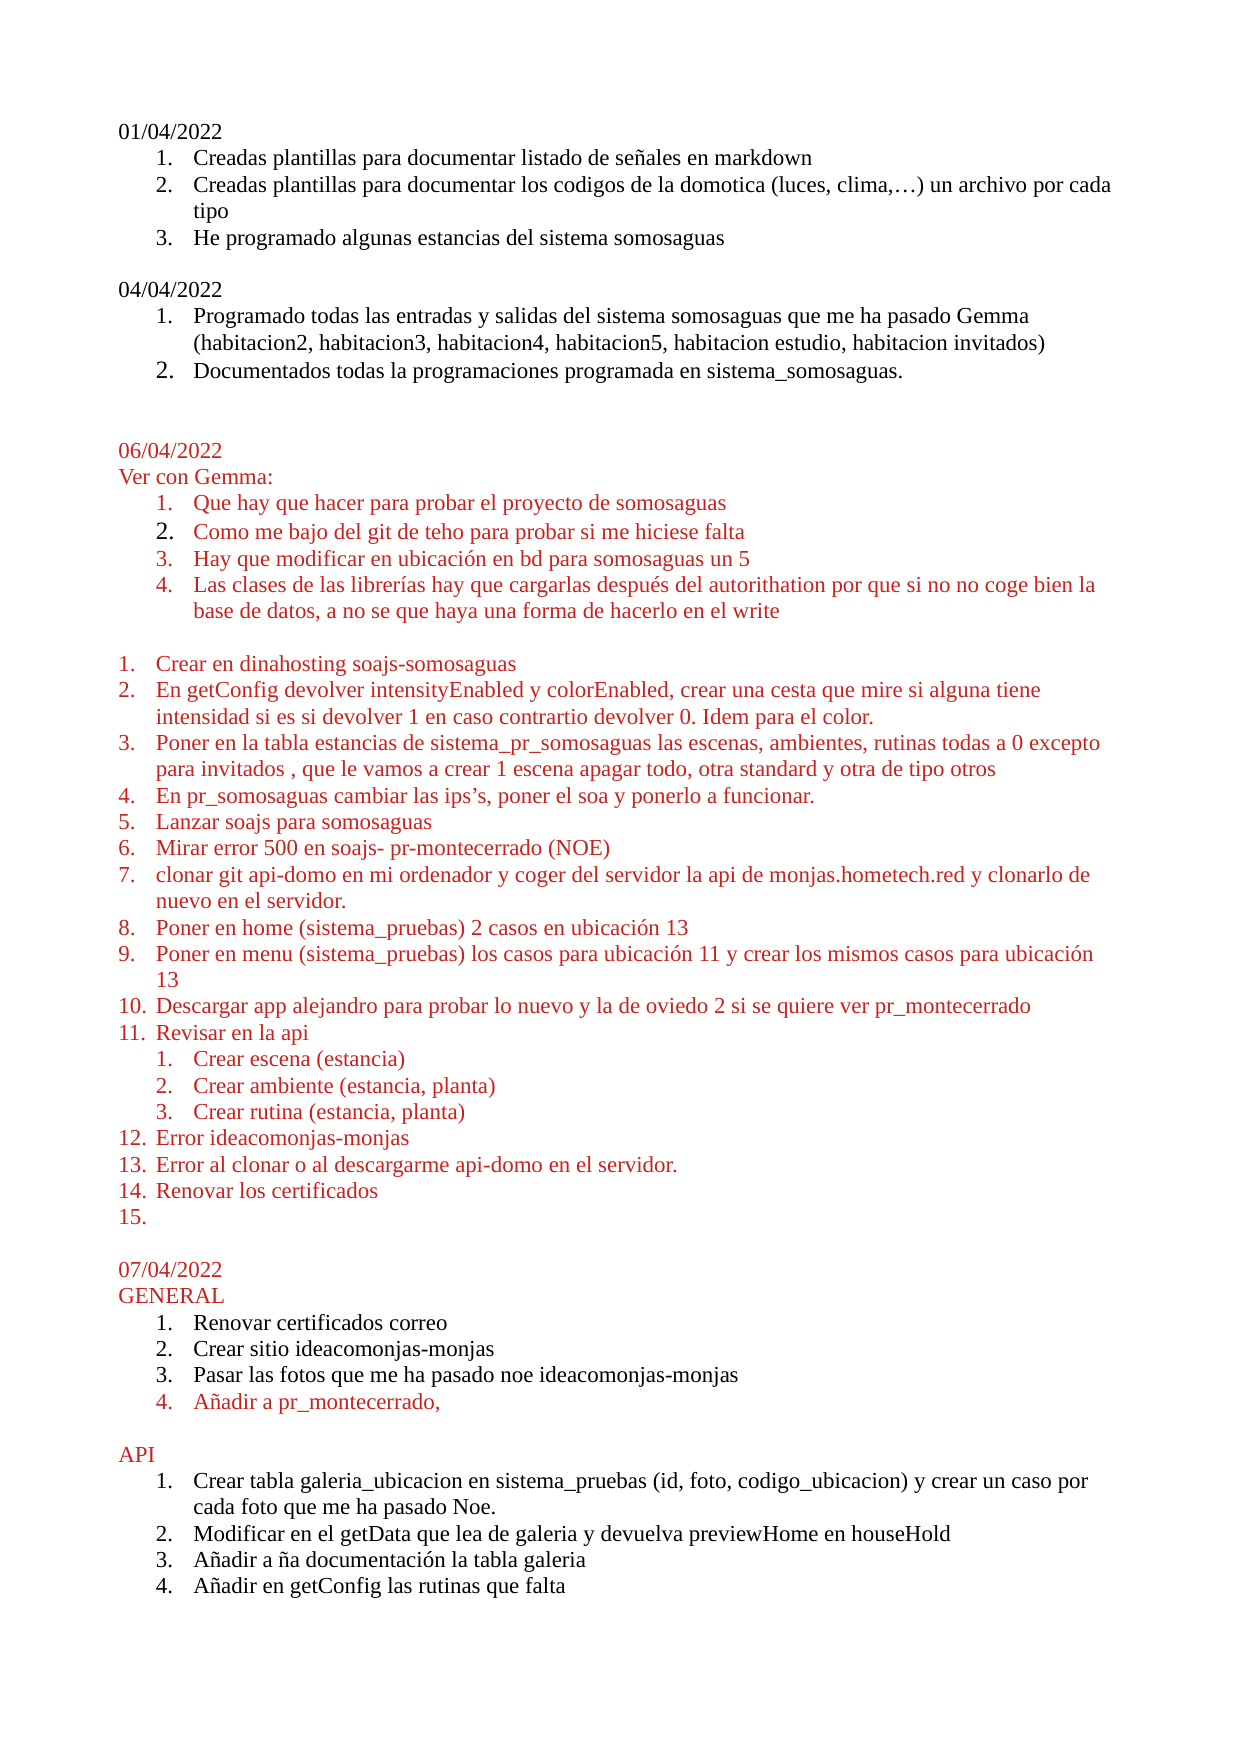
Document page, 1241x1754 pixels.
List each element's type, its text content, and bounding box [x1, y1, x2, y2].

list He programado algunas estancias del sistema somosaguas [156, 223, 1122, 250]
list En pr_somosaguas cambiar las ips’s, poner el soa y ponerlo a funcionar. [118, 782, 1122, 808]
list Renovar los certificados [118, 1177, 1122, 1203]
text 07/04/2022 [118, 1256, 1122, 1282]
text Ver con Gemma: [118, 463, 1122, 489]
list Creadas plantillas para documentar listado de señales en markdown [156, 144, 1122, 171]
list Documentados todas la programaciones programada en sistema_somosaguas. [156, 355, 1122, 384]
list Añadir en getConfig las rutinas que falta [156, 1572, 1122, 1599]
list Como me bajo del git de teho para probar si me hiciese falta [156, 516, 1122, 544]
list Error al clonar o al descargarme api-domo en el servidor. [118, 1151, 1122, 1177]
list Crear en dinahosting soajs-somosaguas [118, 650, 1122, 676]
list Pasar las fotos que me ha pasado noe ideacomonjas-monjas [156, 1362, 1122, 1388]
list Programado todas las entradas y salidas del sistema somosaguas que me ha pasado Gemma (habitacion2, habitacion3, habitacion4, habitacion5, habitacion estudio, habitacion invitados) [156, 303, 1122, 355]
list Modificar en el getData que lea de galeria y devuelva previewHome en houseHold [156, 1520, 1122, 1546]
text API [118, 1441, 1122, 1467]
text 06/04/2022 [118, 437, 1122, 463]
list Mirar error 500 en soajs- pr-montecerrado (NOE) [118, 834, 1122, 861]
list Crear tabla galeria_ubicacion en sistema_pruebas (id, foto, codigo_ubicacion) y crear un caso por cada foto que me ha pasado Noe. [156, 1467, 1122, 1520]
list Crear sitio ideacomonjas-monjas [156, 1335, 1122, 1362]
list Poner en la tabla estancias de sistema_pr_somosaguas las escenas, ambientes, rutinas todas a 0 excepto para invitados , que le vamos a crear 1 escena apagar todo, otra standard y otra de tipo otros [118, 729, 1122, 782]
list Crear escena (estancia) [156, 1045, 1122, 1072]
text 01/04/2022 [118, 118, 1122, 144]
list Las clases de las librerías hay que cargarlas después del autorithation por que si no no coge bien la base de datos, a no se que haya una forma de hacerlo en el write [156, 571, 1122, 624]
list Creadas plantillas para documentar los codigos de la domotica (luces, clima,…) un archivo por cada tipo [156, 171, 1122, 223]
list Que hay que hacer para probar el proyecto de somosaguas [156, 489, 1122, 516]
list Error ideacomonjas-monjas [118, 1124, 1122, 1151]
list Añadir a ña documentación la tabla galeria [156, 1546, 1122, 1572]
list Renovar certificados correo [156, 1309, 1122, 1335]
list Poner en menu (sistema_pruebas) los casos para ubicación 11 y crear los mismos casos para ubicación 13 [118, 940, 1122, 993]
list Revisar en la api [118, 1019, 1122, 1045]
list Lanzar soajs para somosaguas [118, 808, 1122, 834]
list En getConfig devolver intensityEnabled y colorEnabled, crear una cesta que mire si alguna tiene intensidad si es si devolver 1 en caso contrartio devolver 0. Idem para el color. [118, 676, 1122, 729]
list Crear ambiente (estancia, planta) [156, 1072, 1122, 1098]
list clonar git api-domo en mi ordenador y coger del servidor la api de monjas.hometech.red y clonarlo de nuevo en el servidor. [118, 861, 1122, 913]
text 04/04/2022 [118, 276, 1122, 303]
list Poner en home (sistema_pruebas) 2 casos en ubicación 13 [118, 913, 1122, 940]
list Descargar app alejandro para probar lo nuevo y la de oviedo 2 si se quiere ver pr_montecerrado [118, 993, 1122, 1019]
text GENERAL [118, 1282, 1122, 1309]
list Añadir a pr_montecerrado, [156, 1388, 1122, 1414]
list Hay que modificar en ubicación en bd para somosaguas un 5 [156, 544, 1122, 571]
list Crear rutina (estancia, planta) [156, 1098, 1122, 1124]
